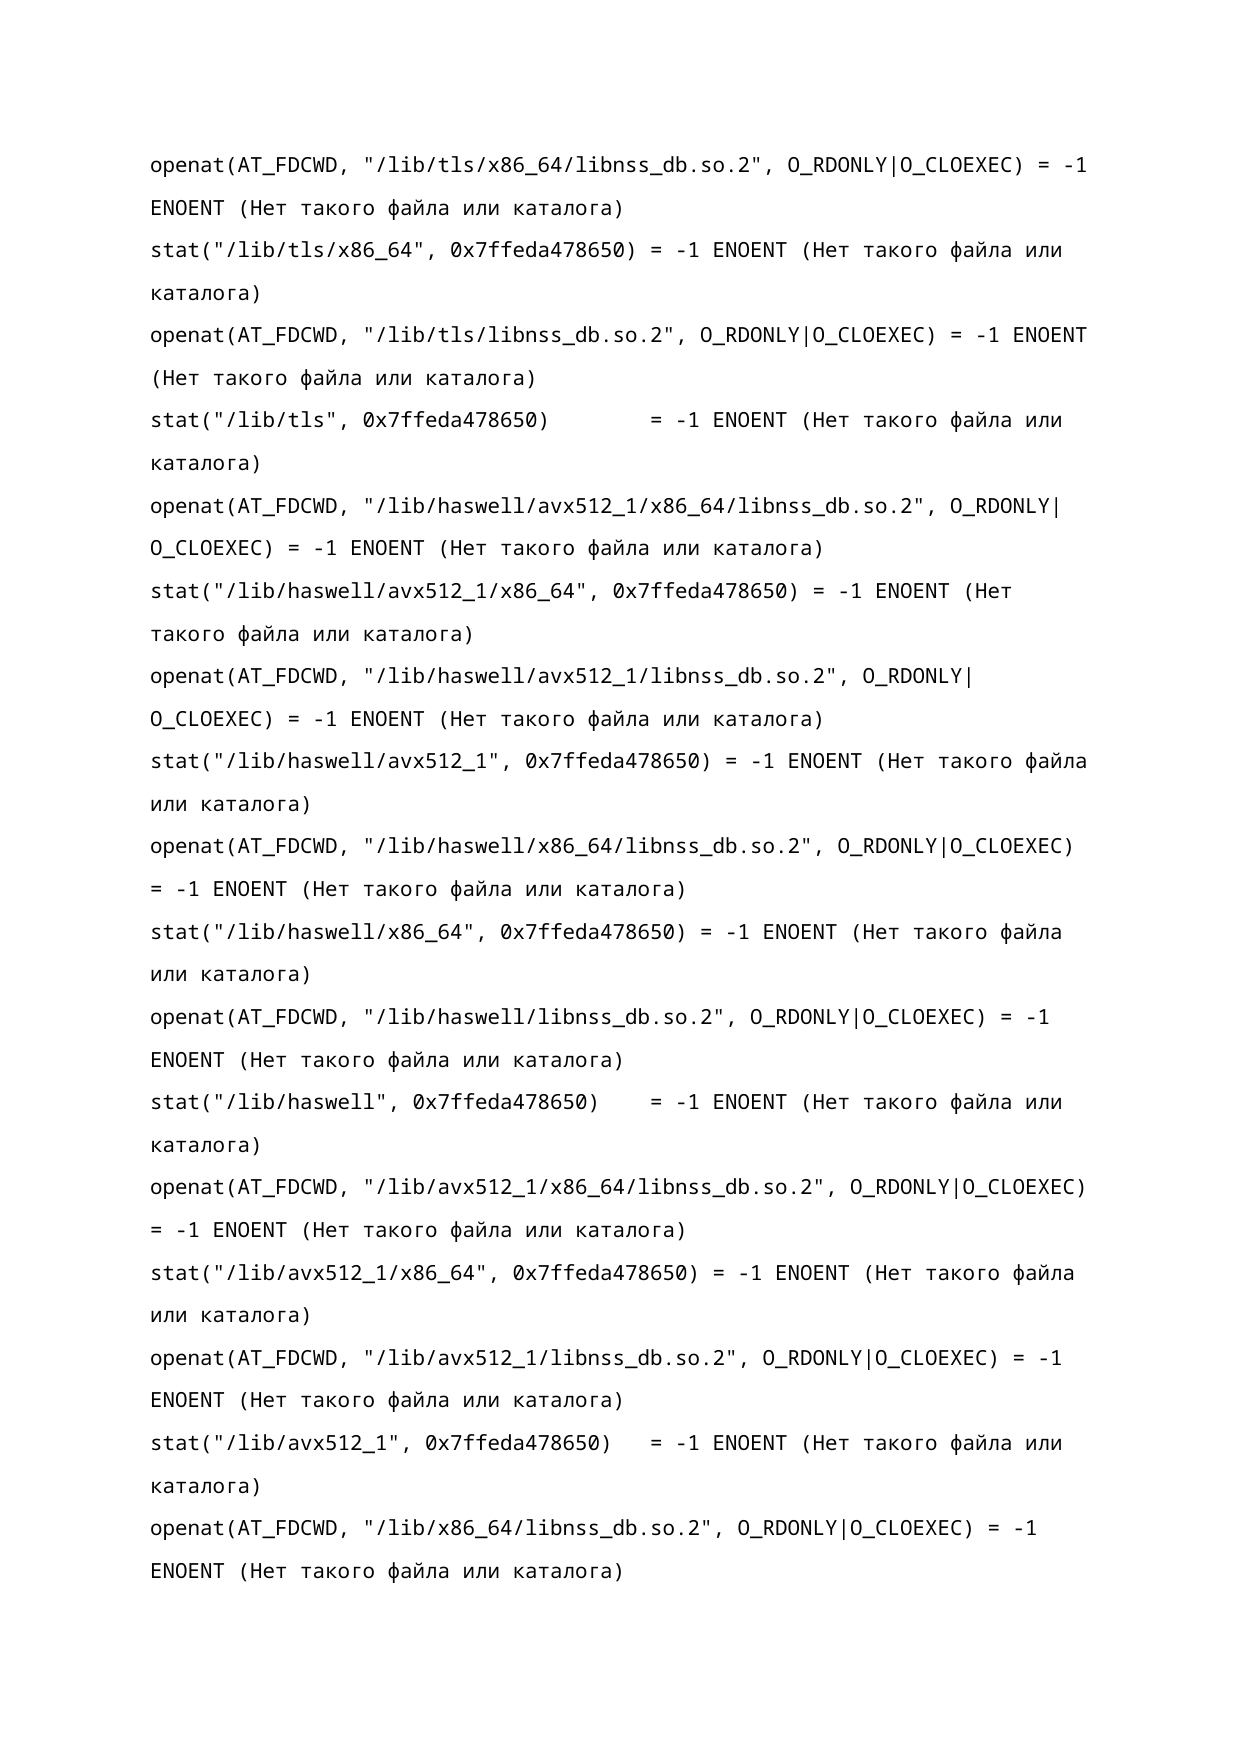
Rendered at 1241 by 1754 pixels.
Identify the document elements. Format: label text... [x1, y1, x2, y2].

text openat(AT_FDCWD, "/lib/x86_64/libnss_db.so.2", O_RDONLY|O_CLOEXEC) = -1 ENOENT (Нет такого файла или каталога) [150, 1513, 1090, 1584]
text stat("/lib/haswell/avx512_1/x86_64", 0x7ffeda478650) = -1 ENOENT (Нет такого файла или каталога) [150, 576, 1090, 647]
text openat(AT_FDCWD, "/lib/avx512_1/libnss_db.so.2", O_RDONLY|O_CLOEXEC) = -1 ENOENT (Нет такого файла или каталога) [150, 1343, 1090, 1414]
text stat("/lib/haswell/avx512_1", 0x7ffeda478650) = -1 ENOENT (Нет такого файла или каталога) [150, 746, 1090, 817]
text stat("/lib/haswell", 0x7ffeda478650) = -1 ENOENT (Нет такого файла или каталога) [150, 1087, 1090, 1158]
text stat("/lib/haswell/x86_64", 0x7ffeda478650) = -1 ENOENT (Нет такого файла или каталога) [150, 917, 1090, 988]
text openat(AT_FDCWD, "/lib/haswell/avx512_1/x86_64/libnss_db.so.2", O_RDONLY|O_CLOEXEC) = -1 ENOENT (Нет такого файла или каталога) [150, 491, 1090, 562]
text openat(AT_FDCWD, "/lib/haswell/x86_64/libnss_db.so.2", O_RDONLY|O_CLOEXEC) = -1 ENOENT (Нет такого файла или каталога) [150, 832, 1090, 903]
text stat("/lib/avx512_1", 0x7ffeda478650) = -1 ENOENT (Нет такого файла или каталога) [150, 1428, 1090, 1499]
text openat(AT_FDCWD, "/lib/haswell/libnss_db.so.2", O_RDONLY|O_CLOEXEC) = -1 ENOENT (Нет такого файла или каталога) [150, 1002, 1090, 1073]
text stat("/lib/avx512_1/x86_64", 0x7ffeda478650) = -1 ENOENT (Нет такого файла или каталога) [150, 1258, 1090, 1329]
text stat("/lib/tls", 0x7ffeda478650) = -1 ENOENT (Нет такого файла или каталога) [150, 406, 1090, 477]
text stat("/lib/tls/x86_64", 0x7ffeda478650) = -1 ENOENT (Нет такого файла или каталога) [150, 235, 1090, 306]
text openat(AT_FDCWD, "/lib/tls/libnss_db.so.2", O_RDONLY|O_CLOEXEC) = -1 ENOENT (Нет такого файла или каталога) [150, 320, 1090, 391]
text openat(AT_FDCWD, "/lib/tls/x86_64/libnss_db.so.2", O_RDONLY|O_CLOEXEC) = -1 ENOENT (Нет такого файла или каталога) [150, 150, 1090, 221]
text openat(AT_FDCWD, "/lib/avx512_1/x86_64/libnss_db.so.2", O_RDONLY|O_CLOEXEC) = -1 ENOENT (Нет такого файла или каталога) [150, 1172, 1090, 1243]
text openat(AT_FDCWD, "/lib/haswell/avx512_1/libnss_db.so.2", O_RDONLY|O_CLOEXEC) = -1 ENOENT (Нет такого файла или каталога) [150, 661, 1090, 732]
